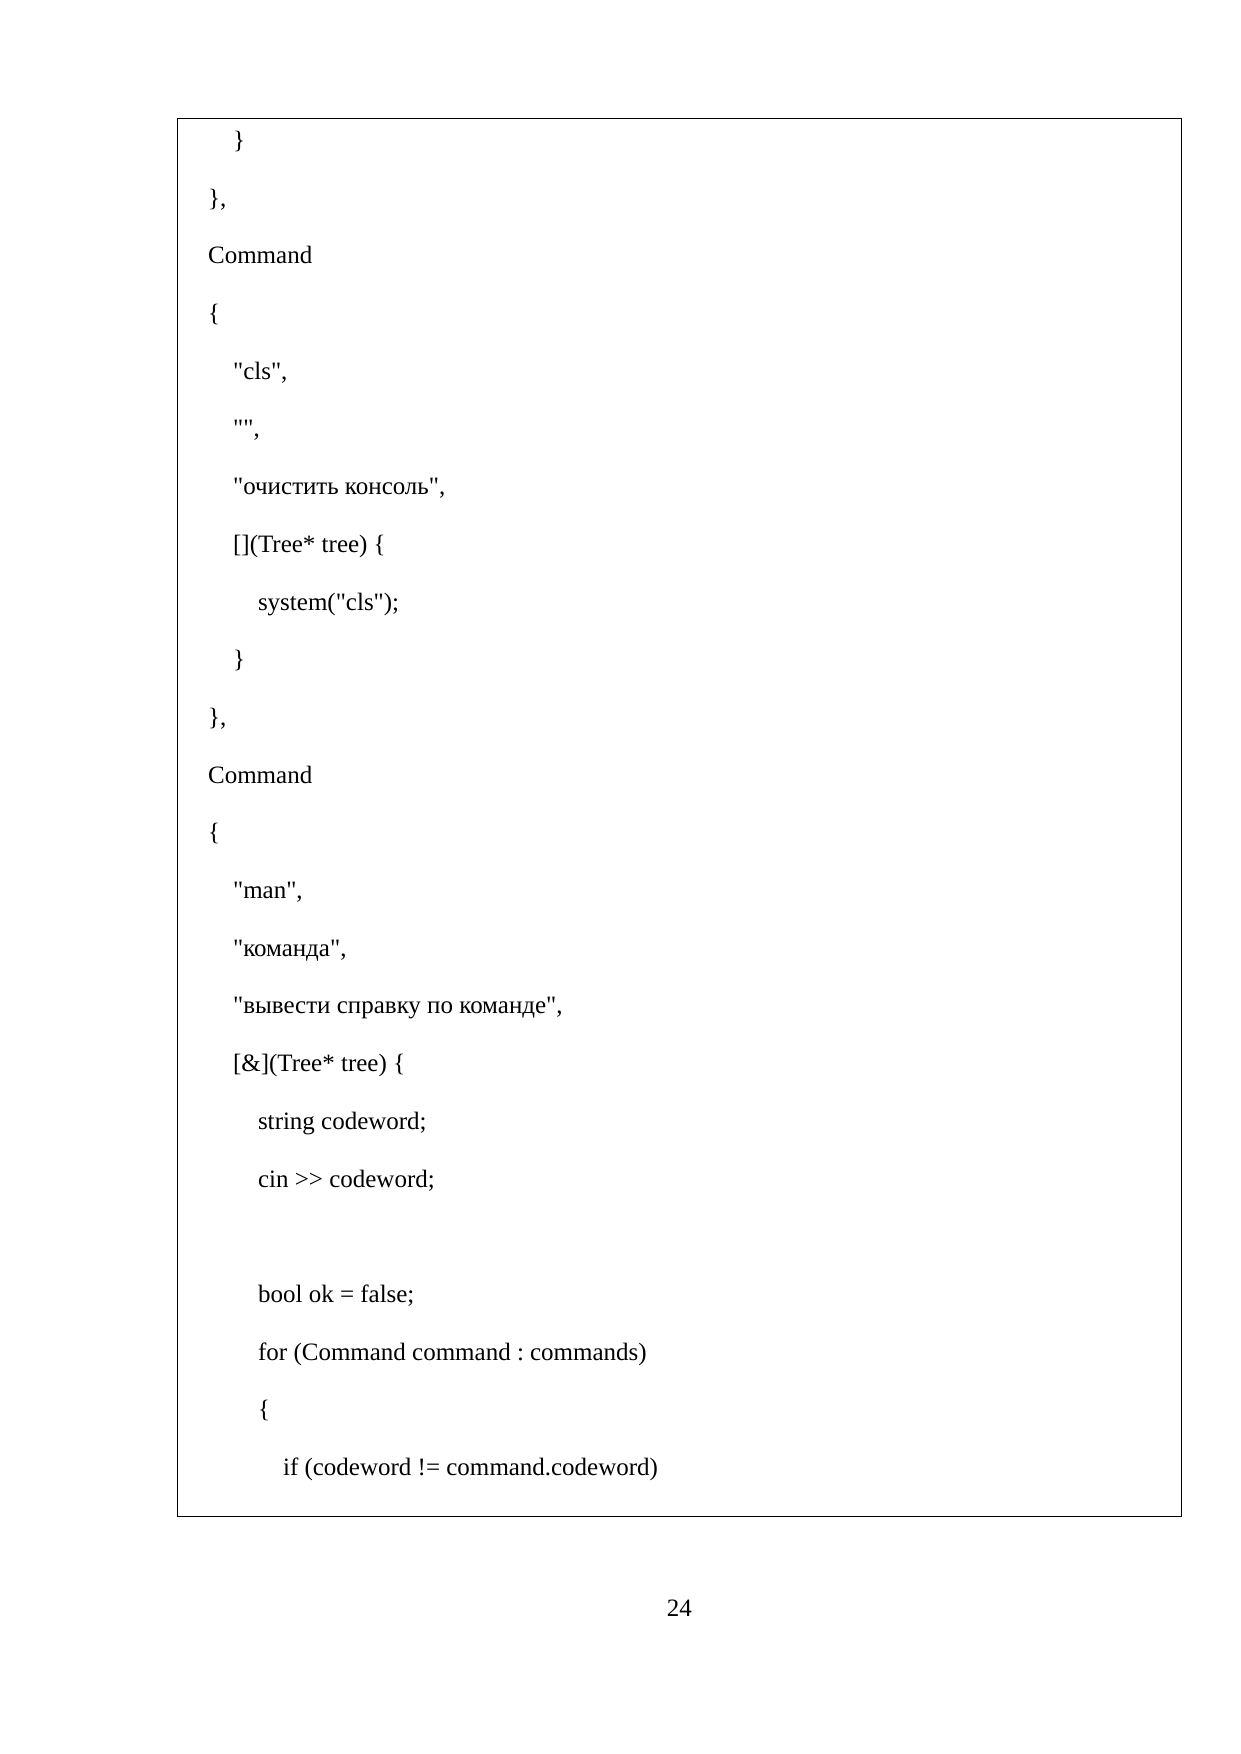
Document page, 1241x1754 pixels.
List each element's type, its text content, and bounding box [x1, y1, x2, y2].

table_header } }, Command { "cls", "", "очистить консоль", [](Tree* tree) { system("cls"); } }, Command { "man", "команда", "вывести справку по команде", [&](Tree* tree) { string codeword; cin >> codeword; bool ok = false; for (Command command : commands) { if (codeword != command.codeword) [178, 119, 1181, 1516]
